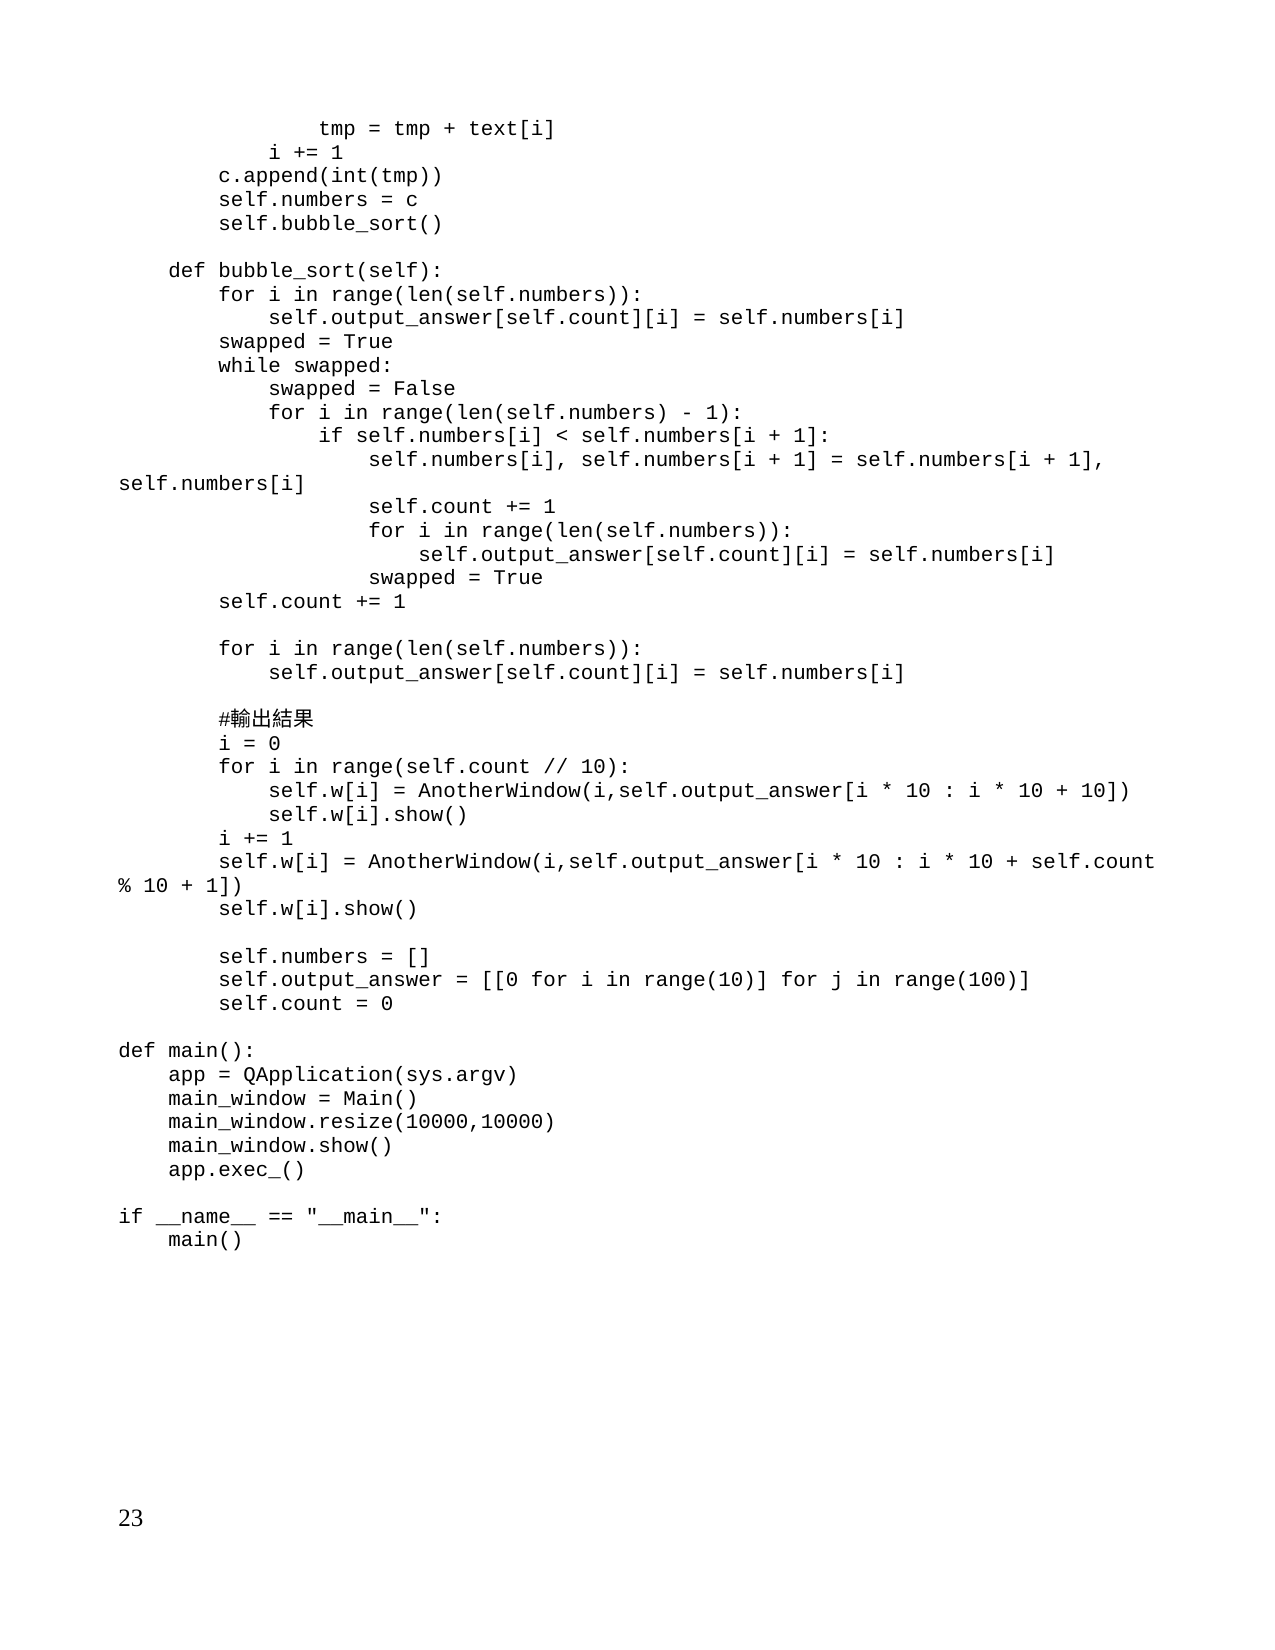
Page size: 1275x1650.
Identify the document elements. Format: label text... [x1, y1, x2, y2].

text tmp = tmp + text[i] i += 1 c.append(int(tmp)) self.numbers = c self.bubble_sort() def bubble_sort(self): for i in range(len(self.numbers)): self.output_answer[self.count][i] = self.numbers[i] swapped = True while swapped: swapped = False for i in range(len(self.numbers) - 1): if self.numbers[i] < self.numbers[i + 1]: self.numbers[i], self.numbers[i + 1] = self.numbers[i + 1], self.numbers[i] self.count += 1 for i in range(len(self.numbers)): self.output_answer[self.count][i] = self.numbers[i] swapped = True self.count += 1 for i in range(len(self.numbers)): self.output_answer[self.count][i] = self.numbers[i] #輸出結果 i = 0 for i in range(self.count // 10): self.w[i] = AnotherWindow(i,self.output_answer[i * 10 : i * 10 + 10]) self.w[i].show() i += 1 self.w[i] = AnotherWindow(i,self.output_answer[i * 10 : i * 10 + self.count % 10 + 1]) self.w[i].show() self.numbers = [] self.output_answer = [[0 for i in range(10)] for j in range(100)] self.count = 0 def main(): app = QApplication(sys.argv) main_window = Main() main_window.resize(10000,10000) main_window.show() app.exec_() if __name__ == "__main__": main() [118, 118, 1157, 1253]
